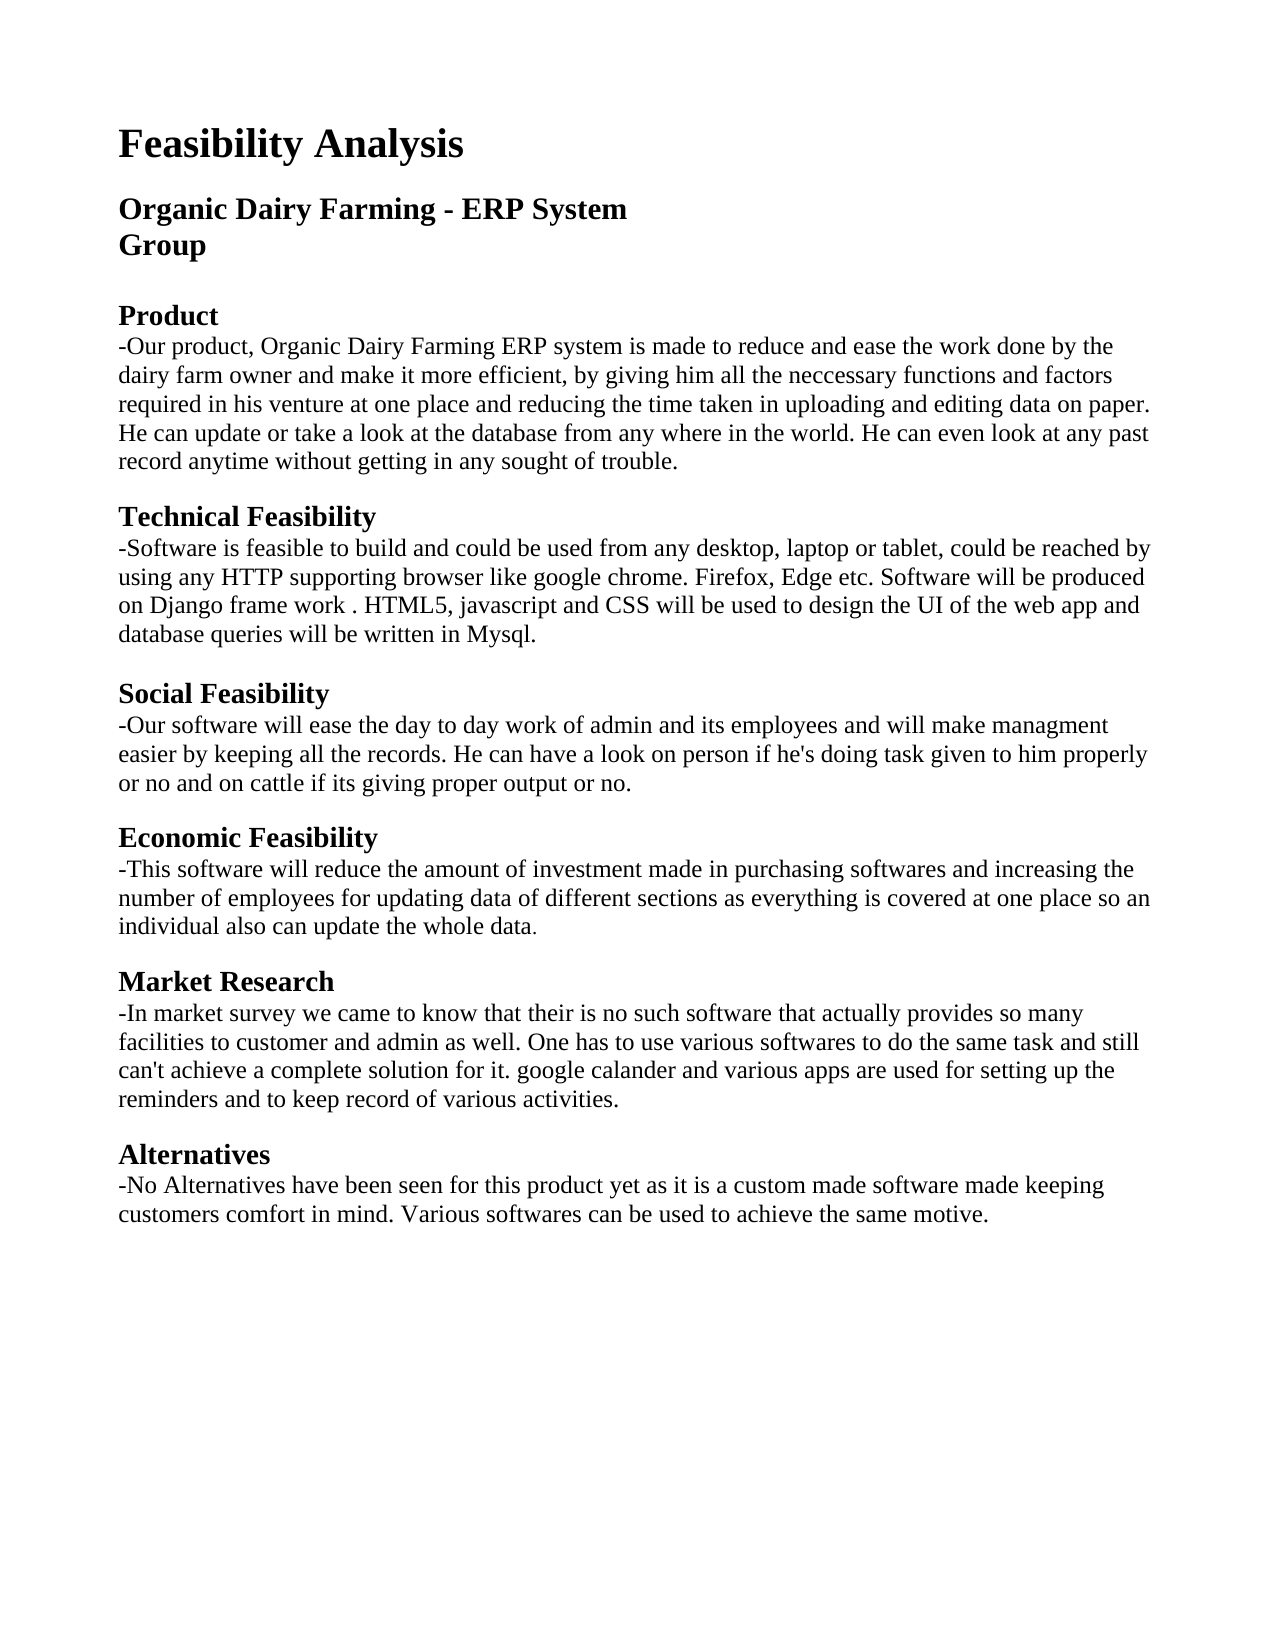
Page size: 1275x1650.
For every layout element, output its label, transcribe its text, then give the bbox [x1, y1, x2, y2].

text Alternatives [118, 1137, 1157, 1170]
text -Our software will ease the day to day work of admin and its employees and will make managment easier by keeping all the records. He can have a look on person if he's doing task given to him properly or no and on cattle if its giving proper output or no. [118, 710, 1157, 796]
text Group [118, 226, 1157, 262]
text Product [118, 298, 1157, 331]
text Social Feasibility [118, 677, 1157, 710]
text Economic Feasibility [118, 820, 1157, 854]
text Organic Dairy Farming - ERP System [118, 190, 1157, 226]
text -No Alternatives have been seen for this product yet as it is a custom made software made keeping customers comfort in mind. Various softwares can be used to achieve the same motive. [118, 1170, 1157, 1228]
text Feasibility Analysis [118, 118, 1157, 166]
text Technical Feasibility [118, 499, 1157, 533]
text Market Research [118, 964, 1157, 998]
text -This software will reduce the amount of investment made in purchasing softwares and increasing the number of employees for updating data of different sections as everything is covered at one place so an individual also can update the whole data. [118, 854, 1157, 940]
text -In market survey we came to know that their is no such software that actually provides so many facilities to customer and admin as well. One has to use various softwares to do the same task and still can't achieve a complete solution for it. google calander and various apps are used for setting up the reminders and to keep record of various activities. [118, 998, 1157, 1113]
text -Software is feasible to build and could be used from any desktop, laptop or tablet, could be reached by using any HTTP supporting browser like google chrome. Firefox, Edge etc. Software will be produced on Django frame work . HTML5, javascript and CSS will be used to design the UI of the web app and database queries will be written in Mysql. [118, 533, 1157, 648]
text -Our product, Organic Dairy Farming ERP system is made to reduce and ease the work done by the dairy farm owner and make it more efficient, by giving him all the neccessary functions and factors required in his venture at one place and reducing the time taken in uploading and editing data on paper. He can update or take a look at the database from any where in the world. He can even look at any past record anytime without getting in any sought of trouble. [118, 331, 1157, 475]
